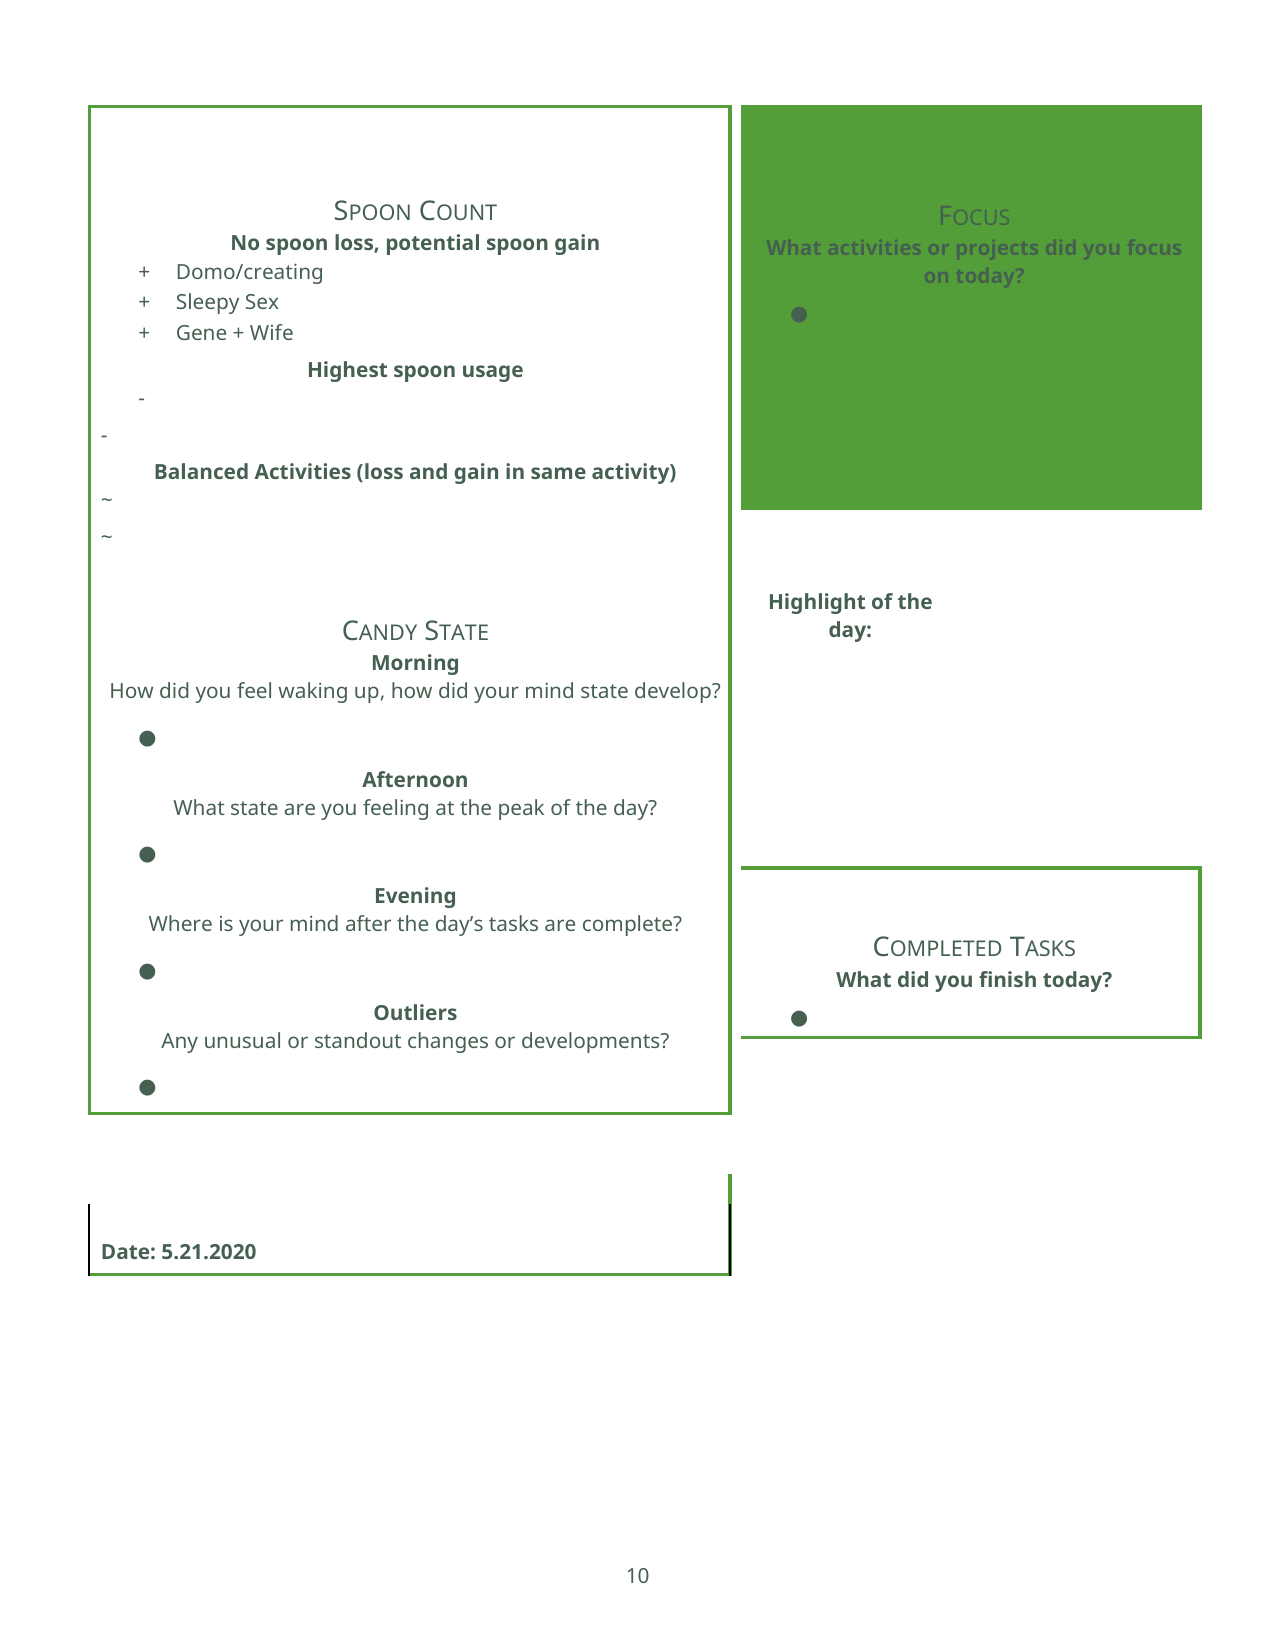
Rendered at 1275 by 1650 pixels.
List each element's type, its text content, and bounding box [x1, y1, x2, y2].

table_header [75, 105, 88, 1115]
table_header [732, 105, 1200, 1115]
table_header [75, 1174, 728, 1276]
table_header [732, 1174, 1200, 1276]
table_cell [753, 737, 948, 802]
table_header Date: 5.21.2020 [90, 1204, 728, 1272]
table_cell Completed Tasks What did you finish today? [741, 870, 1198, 1036]
table_cell [948, 737, 1143, 802]
table_cell [753, 679, 948, 737]
table_header Focus What activities or projects did you focus on today? [741, 108, 1198, 506]
table_header [948, 542, 1143, 644]
table_cell [948, 644, 1143, 679]
table_cell [741, 510, 1200, 866]
table_cell Spoon Count No spoon loss, potential spoon gain Domo/creating Sleepy Sex Gene + Wife Highest spoon usage - Balanced Activities (loss and gain in same activity) ~ ~ Candy State Morning How did you feel waking up, how did your mind state develop? Afternoon What state are you feeling at the peak of the day? Evening Where is your mind after the day’s tasks are complete? Outliers Any unusual or standout changes or developments? [91, 108, 728, 1112]
table_cell [753, 644, 948, 679]
table_cell [948, 679, 1143, 737]
table_header Highlight of the day: [753, 542, 948, 644]
